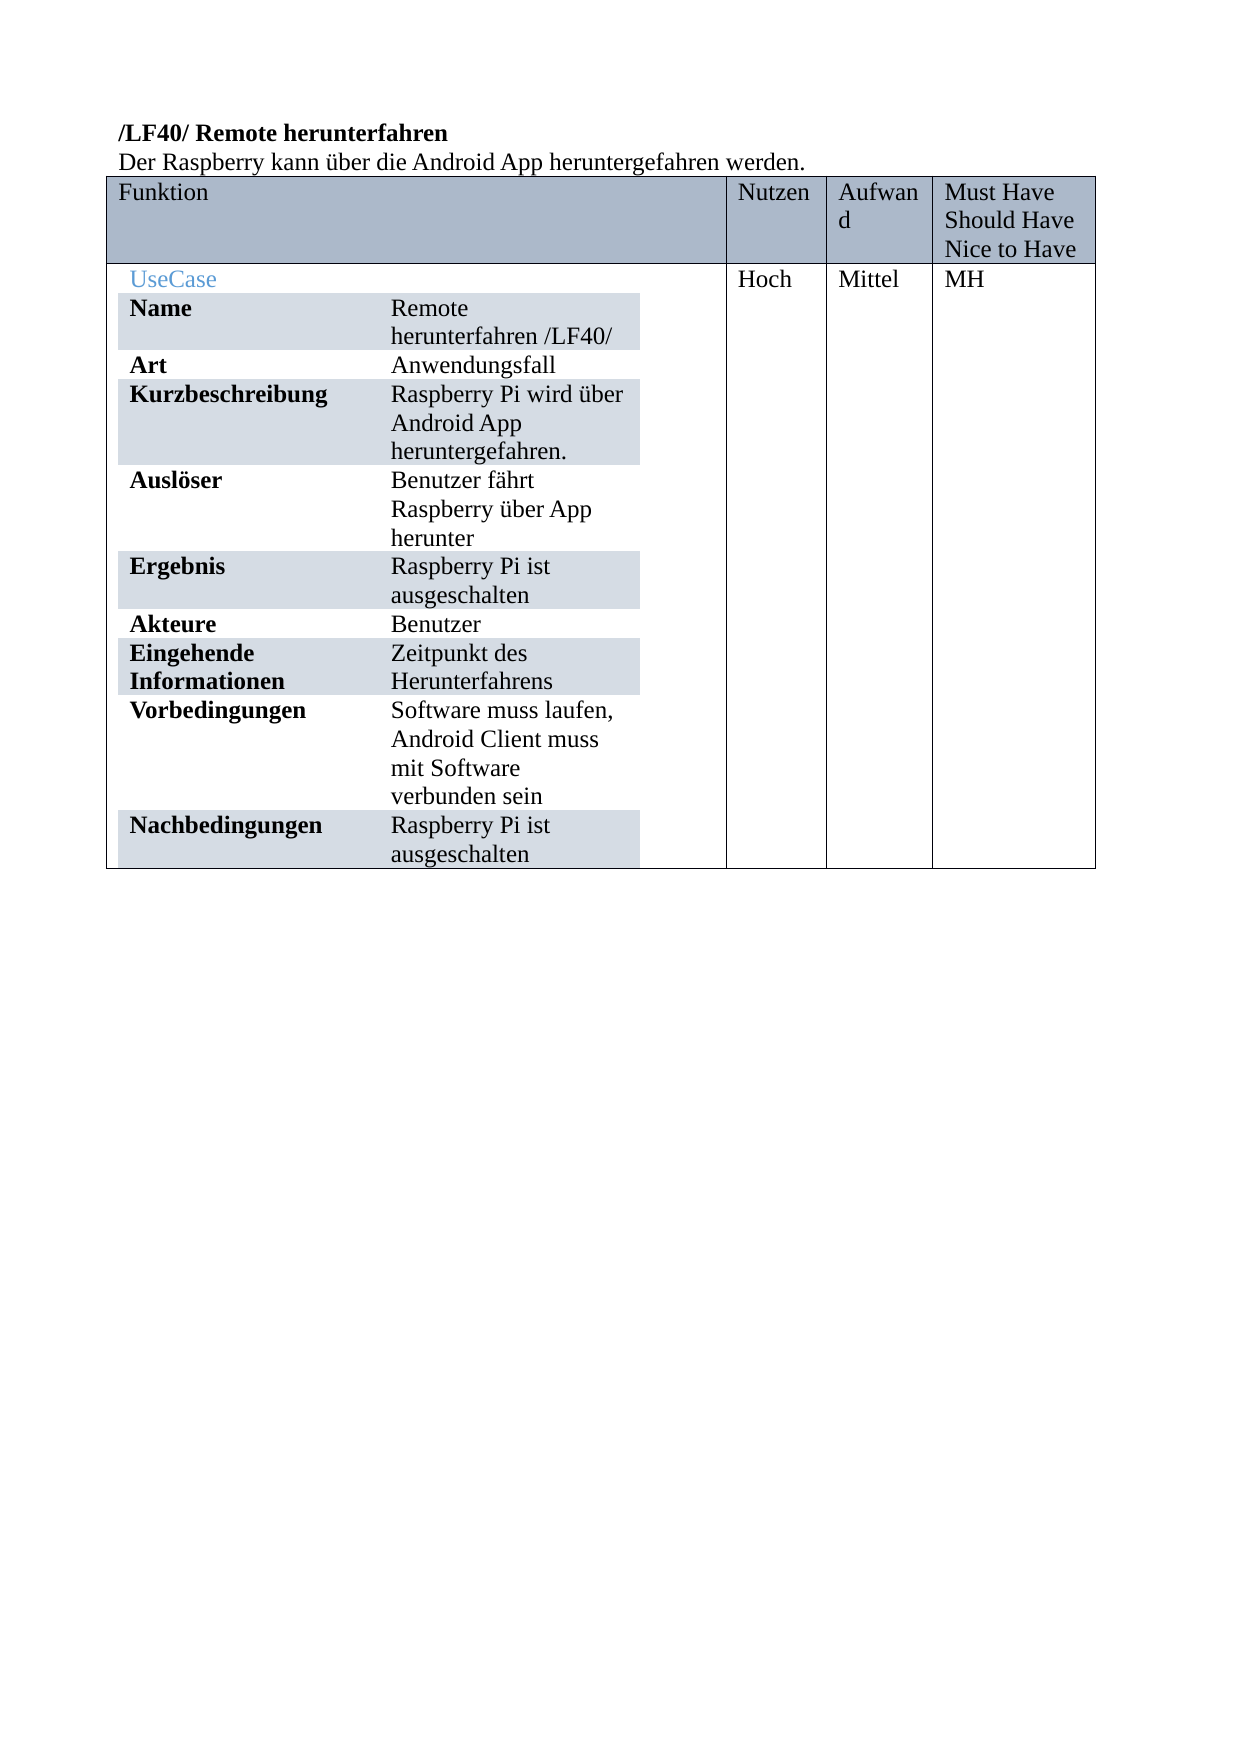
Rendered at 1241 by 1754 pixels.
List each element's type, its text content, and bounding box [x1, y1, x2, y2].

table_cell [640, 264, 726, 868]
table_cell Akteure [118, 609, 379, 638]
table_cell Art [118, 350, 379, 379]
table_cell Raspberry Pi ist ausgeschalten [379, 551, 640, 609]
table_cell Name [118, 293, 379, 350]
text Der Raspberry kann über die Android App heruntergefahren werden. [118, 147, 1122, 176]
table_header Nutzen [727, 177, 826, 263]
table_cell Benutzer fährt Raspberry über App herunter [379, 465, 640, 551]
table_cell Mittel [827, 264, 932, 868]
table_cell Vorbedingungen [118, 695, 379, 810]
table_cell Benutzer [379, 609, 640, 638]
table_cell MH [933, 264, 1095, 868]
table_header UseCase [118, 264, 379, 293]
table_cell [107, 264, 118, 868]
table_cell Software muss laufen, Android Client muss mit Software verbunden sein [379, 695, 640, 810]
table_header Funktion [107, 177, 726, 263]
table_cell Remote herunterfahren /LF40/ [379, 293, 640, 350]
table_cell Raspberry Pi wird über Android App heruntergefahren. [379, 379, 640, 465]
text /LF40/ Remote herunterfahren [118, 118, 1122, 147]
table_cell Ergebnis [118, 551, 379, 609]
table_cell Eingehende Informationen [118, 638, 379, 695]
table_header Must Have Should Have Nice to Have [933, 177, 1095, 263]
table_cell Anwendungsfall [379, 350, 640, 379]
table_cell Auslöser [118, 465, 379, 551]
table_cell Hoch [727, 264, 826, 868]
table_cell Nachbedingungen [118, 810, 379, 868]
table_header Aufwand [827, 177, 932, 263]
table_cell Raspberry Pi ist ausgeschalten [379, 810, 640, 868]
table_header [379, 264, 640, 293]
table_cell Zeitpunkt des Herunterfahrens [379, 638, 640, 695]
table_cell Kurzbeschreibung [118, 379, 379, 465]
